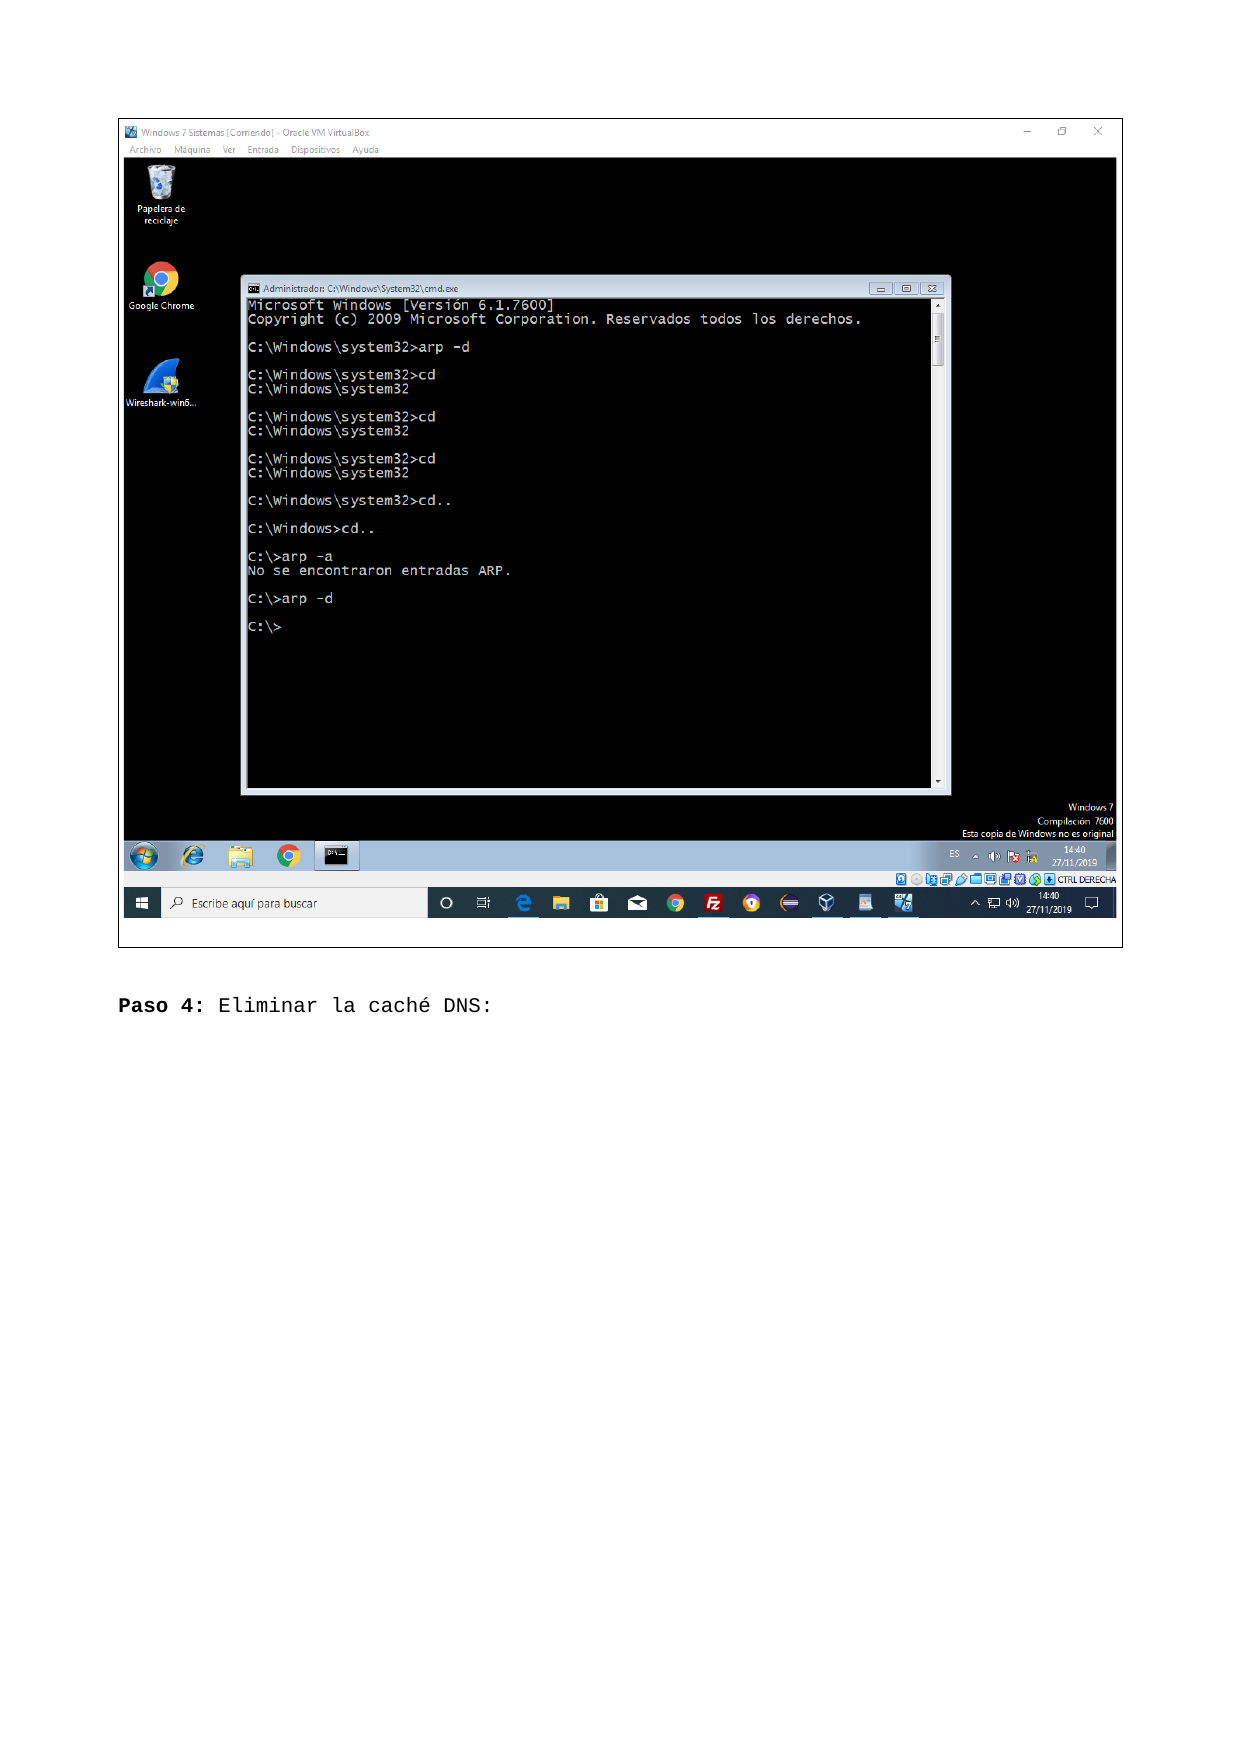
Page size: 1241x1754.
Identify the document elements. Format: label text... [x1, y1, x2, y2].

text Paso 4: Eliminar la caché DNS: [118, 995, 1122, 1018]
picture [123, 123, 1117, 918]
table_header [119, 119, 1122, 947]
